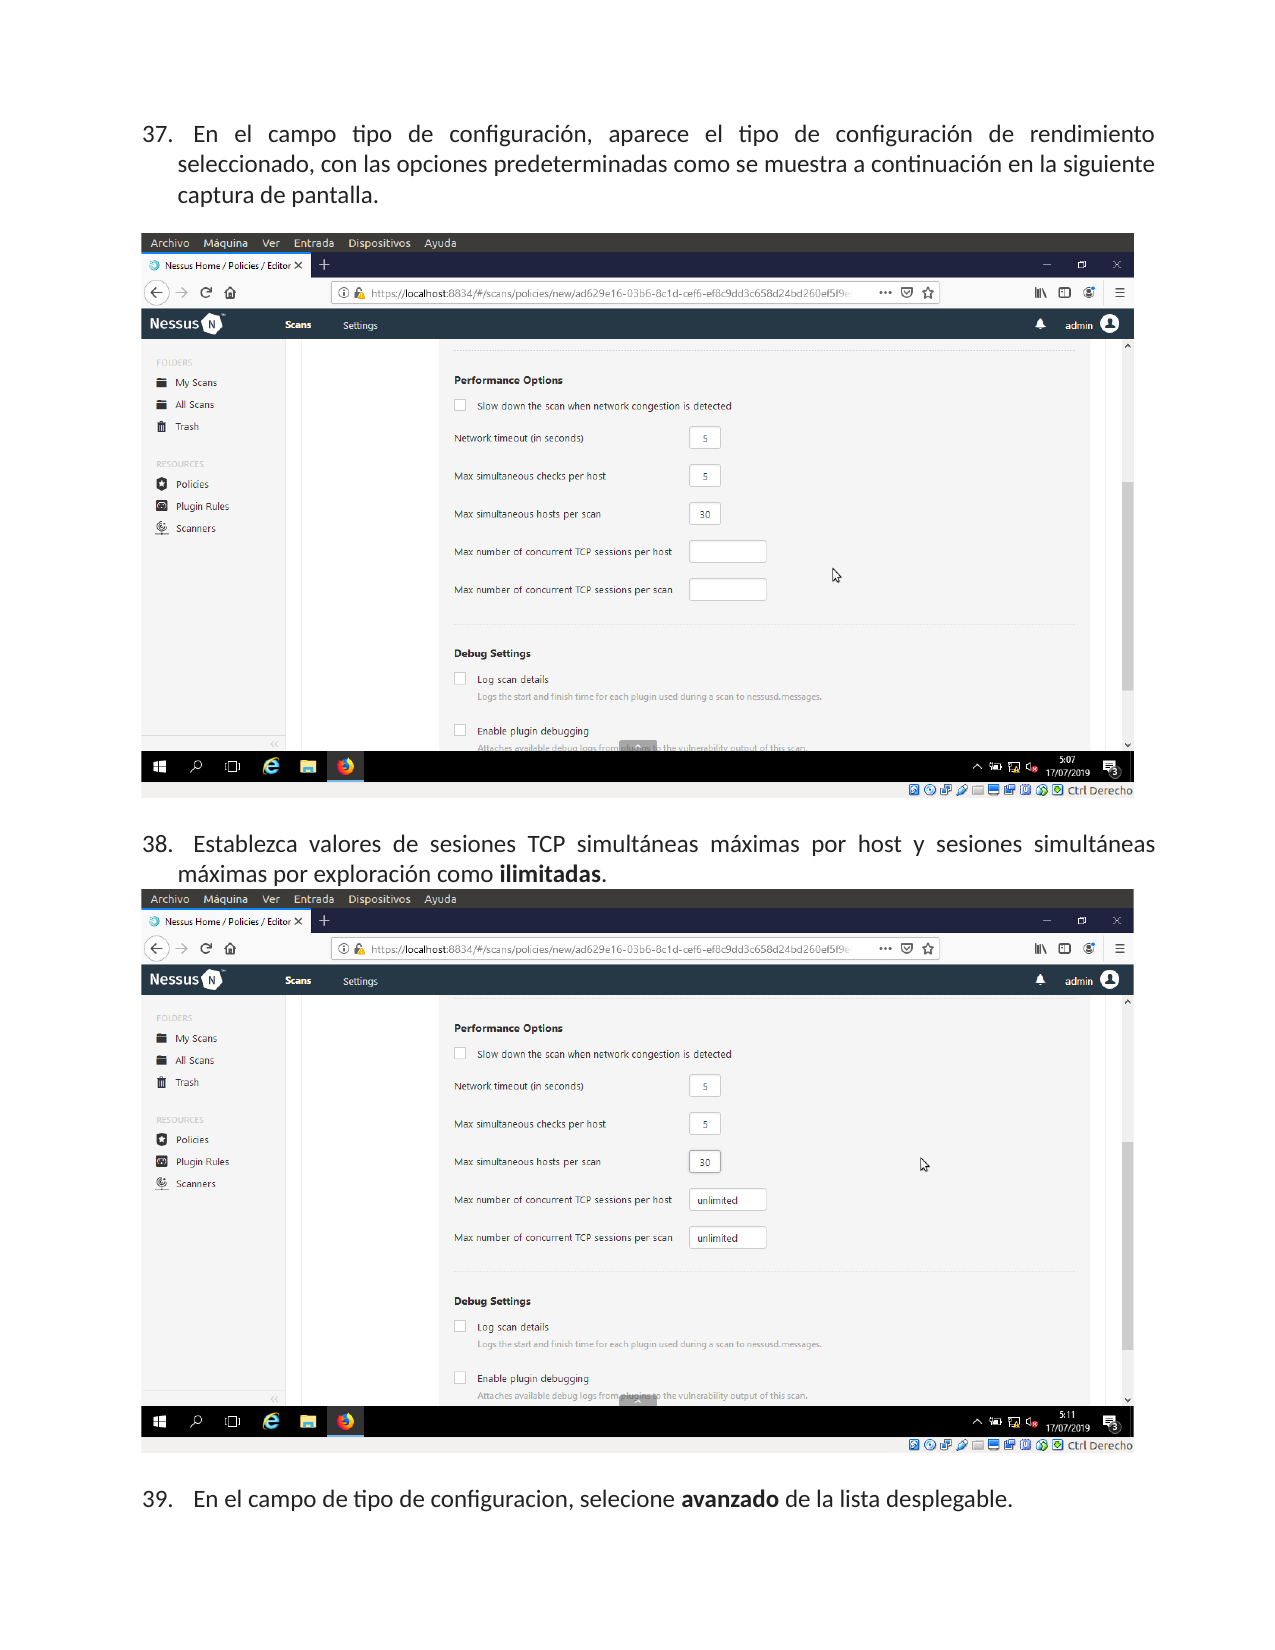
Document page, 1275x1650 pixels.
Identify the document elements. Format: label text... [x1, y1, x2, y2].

list En el campo de tipo de configuracion, selecione avanzado de la lista desplegable. [142, 1483, 1157, 1514]
list Establezca valores de sesiones TCP simultáneas máximas por host y sesiones simultáneas máximas por exploración como ilimitadas. [142, 828, 1157, 889]
picture [141, 889, 1134, 1453]
list En el campo tipo de configuración, aparece el tipo de configuración de rendimiento seleccionado, con las opciones predeterminadas como se muestra a continuación en la siguiente captura de pantalla. [142, 118, 1157, 210]
picture [141, 233, 1134, 798]
